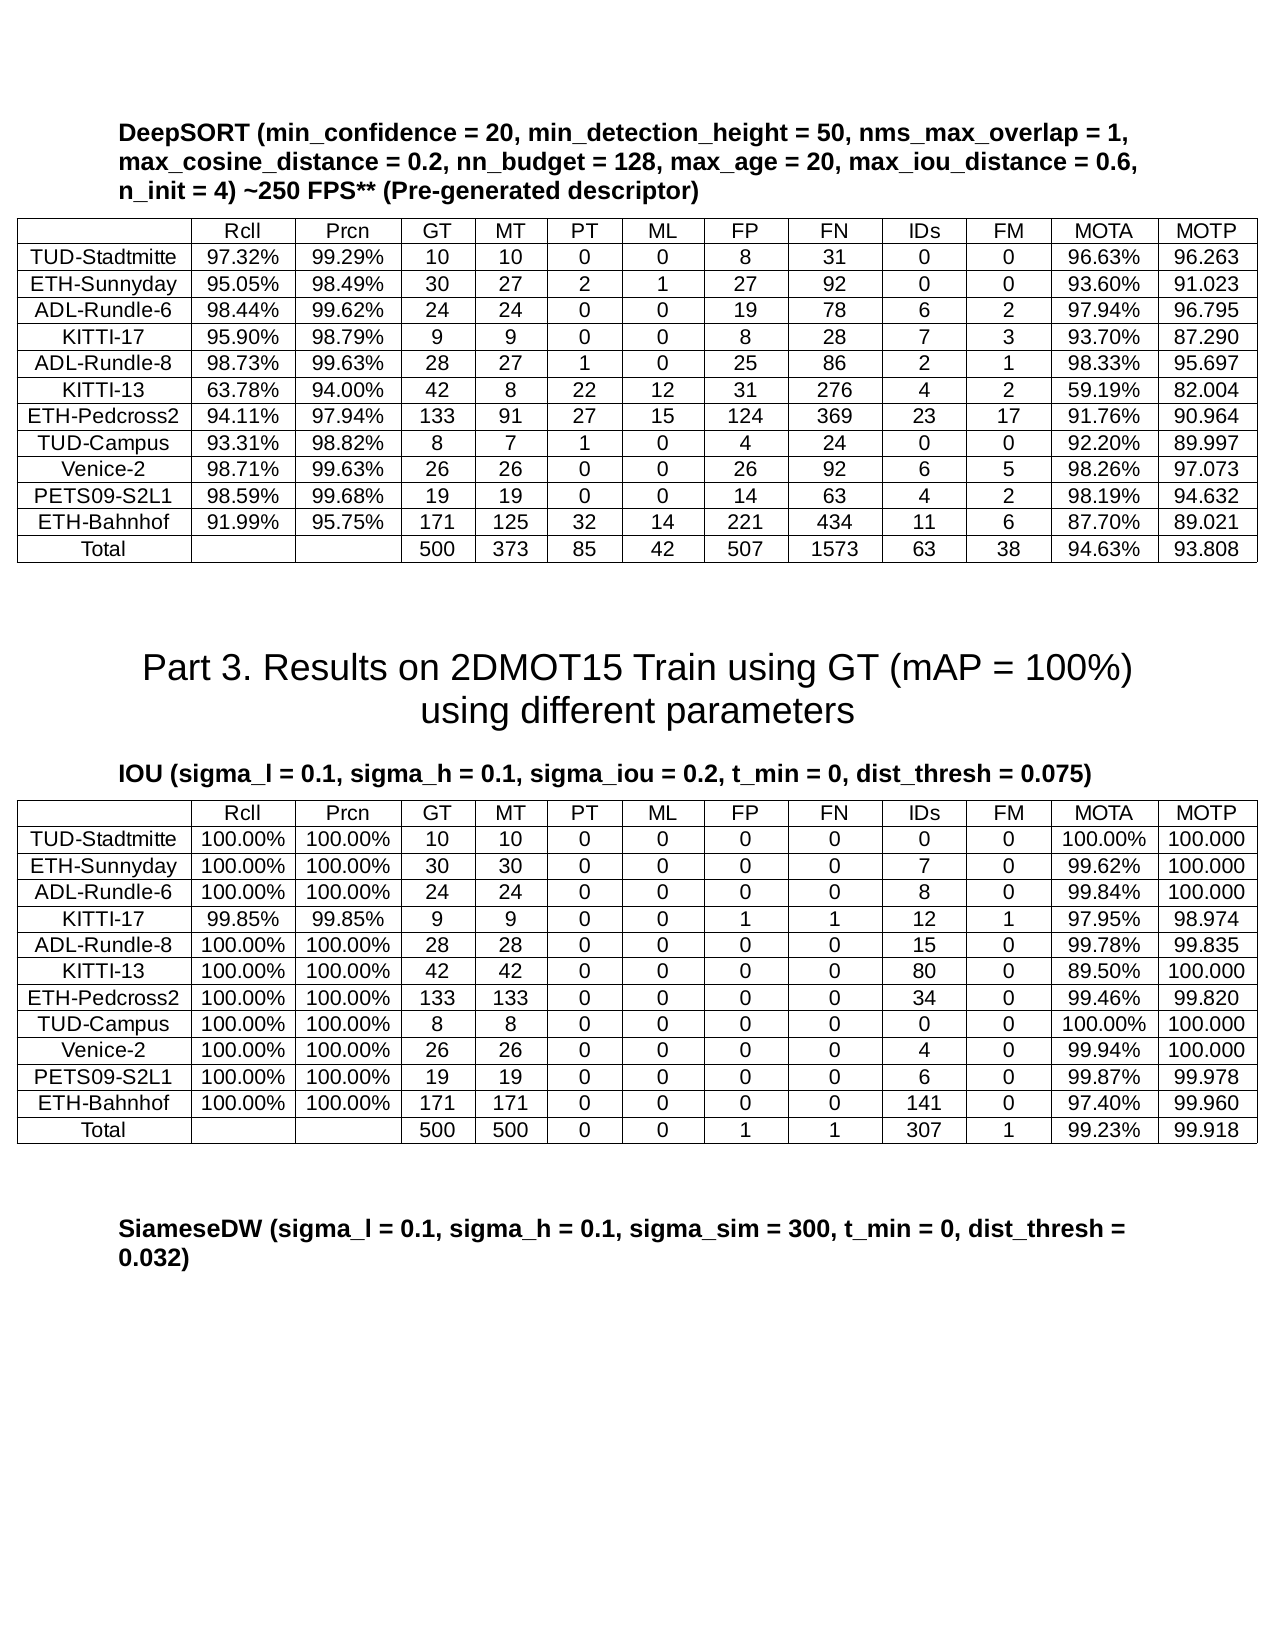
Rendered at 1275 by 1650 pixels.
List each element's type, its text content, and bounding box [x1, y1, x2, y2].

subtitle SiameseDW (sigma_l = 0.1, sigma_h = 0.1, sigma_sim = 300, t_min = 0, dist_thresh = 0.032) [118, 1214, 1157, 1272]
subtitle IOU (sigma_l = 0.1, sigma_h = 0.1, sigma_iou = 0.2, t_min = 0, dist_thresh = 0.075) [118, 758, 1157, 787]
subtitle Part 3. Results on 2DMOT15 Train using GT (mAP = 100%) using different parameters [118, 645, 1157, 731]
subtitle DeepSORT (min_confidence = 20, min_detection_height = 50, nms_max_overlap = 1, max_cosine_distance = 0.2, nn_budget = 128, max_age = 20, max_iou_distance = 0.6, n_init = 4) ~250 FPS** (Pre-generated descriptor) [118, 118, 1157, 205]
